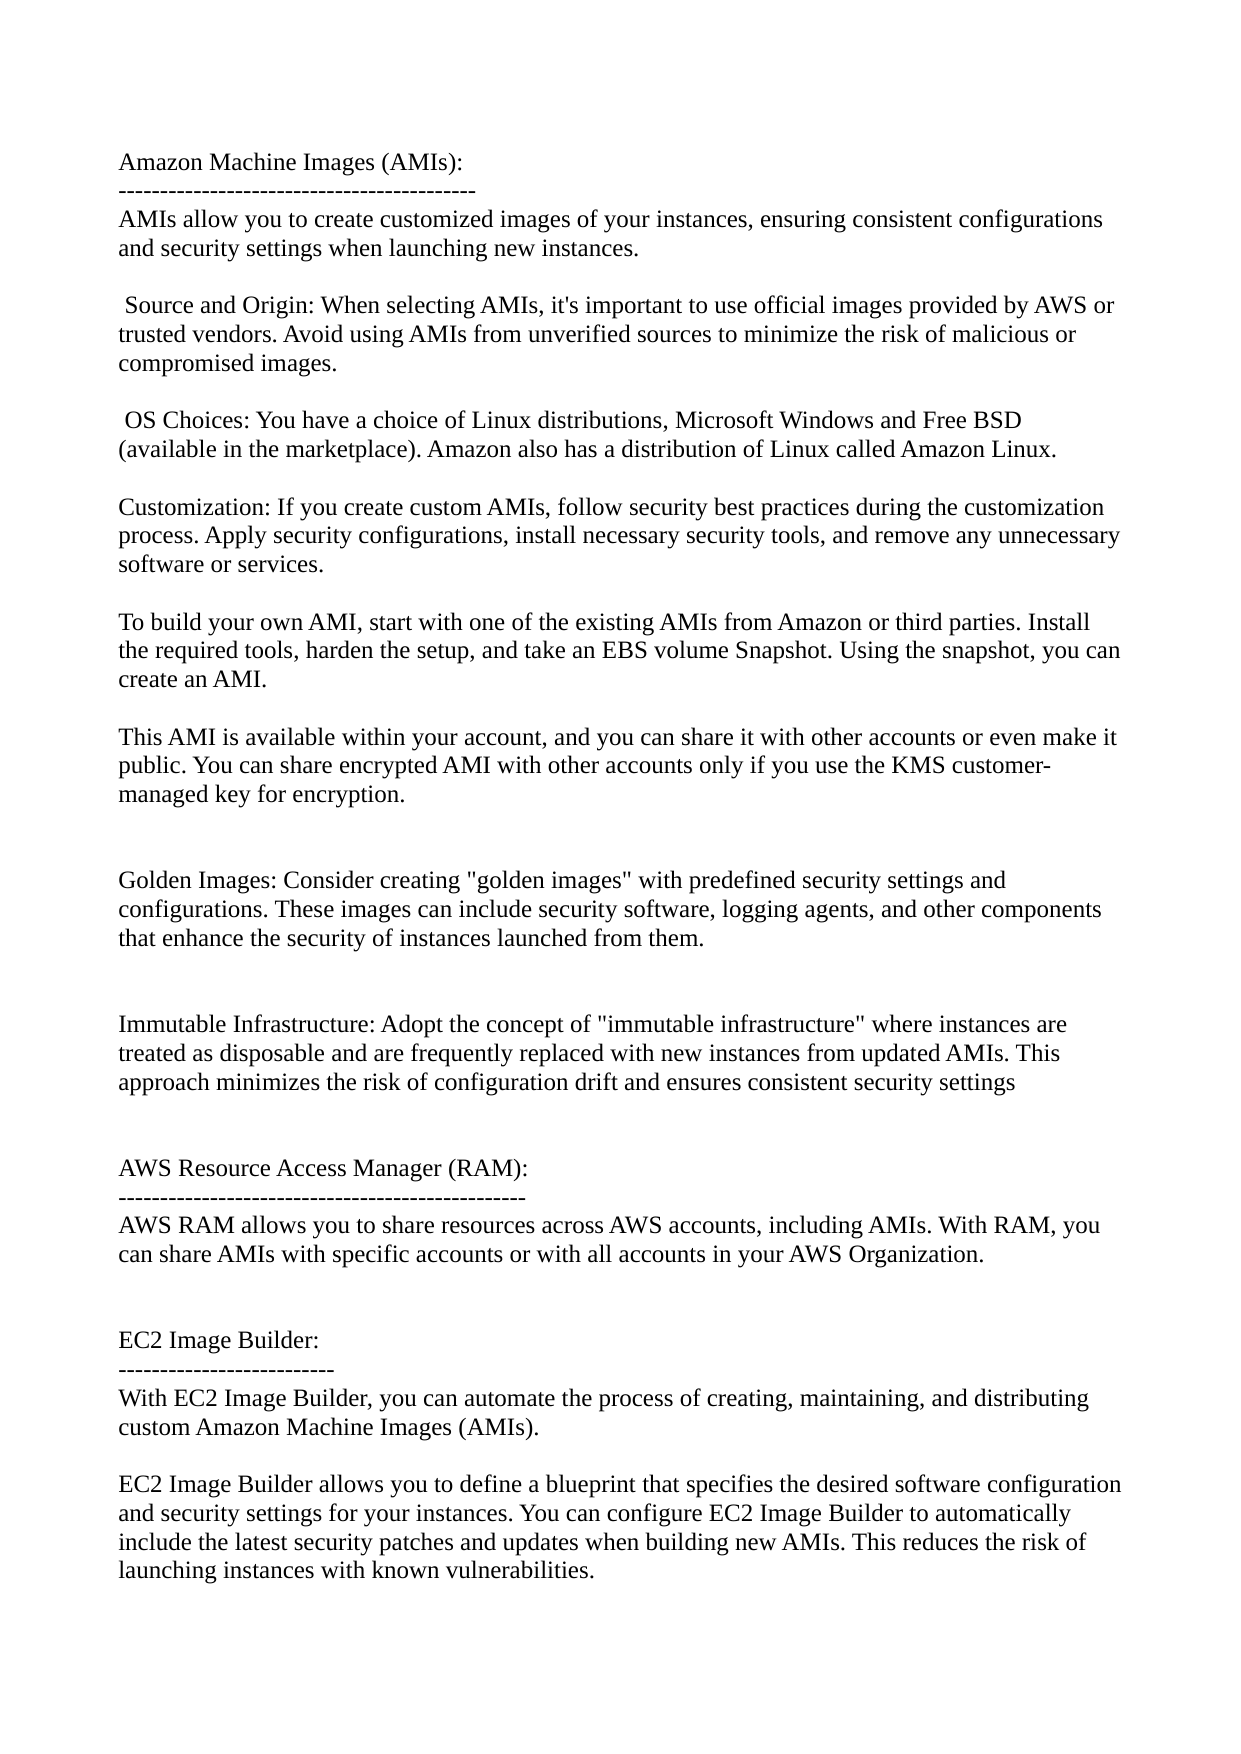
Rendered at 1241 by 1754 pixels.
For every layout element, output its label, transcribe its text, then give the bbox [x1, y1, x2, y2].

text -------------------------- [118, 1354, 1122, 1383]
text Source and Origin: When selecting AMIs, it's important to use official images provided by AWS or trusted vendors. Avoid using AMIs from unverified sources to minimize the risk of malicious or compromised images. [118, 291, 1122, 377]
text This AMI is available within your account, and you can share it with other accounts or even make it public. You can share encrypted AMI with other accounts only if you use the KMS customer-managed key for encryption. [118, 722, 1122, 808]
text ------------------------------------------------- [118, 1182, 1122, 1211]
text AWS RAM allows you to share resources across AWS accounts, including AMIs. With RAM, you can share AMIs with specific accounts or with all accounts in your AWS Organization. [118, 1211, 1122, 1268]
text ------------------------------------------- [118, 176, 1122, 204]
text AWS Resource Access Manager (RAM): [118, 1153, 1122, 1182]
text Immutable Infrastructure: Adopt the concept of "immutable infrastructure" where instances are treated as disposable and are frequently replaced with new instances from updated AMIs. This approach minimizes the risk of configuration drift and ensures consistent security settings [118, 1009, 1122, 1096]
text Amazon Machine Images (AMIs): [118, 147, 1122, 176]
text AMIs allow you to create customized images of your instances, ensuring consistent configurations and security settings when launching new instances. [118, 204, 1122, 262]
text To build your own AMI, start with one of the existing AMIs from Amazon or third parties. Install the required tools, harden the setup, and take an EBS volume Snapshot. Using the snapshot, you can create an AMI. [118, 607, 1122, 693]
text EC2 Image Builder allows you to define a blueprint that specifies the desired software configuration and security settings for your instances. You can configure EC2 Image Builder to automatically include the latest security patches and updates when building new AMIs. This reduces the risk of launching instances with known vulnerabilities. [118, 1469, 1122, 1584]
text OS Choices: You have a choice of Linux distributions, Microsoft Windows and Free BSD (available in the marketplace). Amazon also has a distribution of Linux called Amazon Linux. [118, 406, 1122, 463]
text Customization: If you create custom AMIs, follow security best practices during the customization process. Apply security configurations, install necessary security tools, and remove any unnecessary software or services. [118, 492, 1122, 578]
text EC2 Image Builder: [118, 1326, 1122, 1354]
text With EC2 Image Builder, you can automate the process of creating, maintaining, and distributing custom Amazon Machine Images (AMIs). [118, 1383, 1122, 1441]
text Golden Images: Consider creating "golden images" with predefined security settings and configurations. These images can include security software, logging agents, and other components that enhance the security of instances launched from them. [118, 866, 1122, 952]
